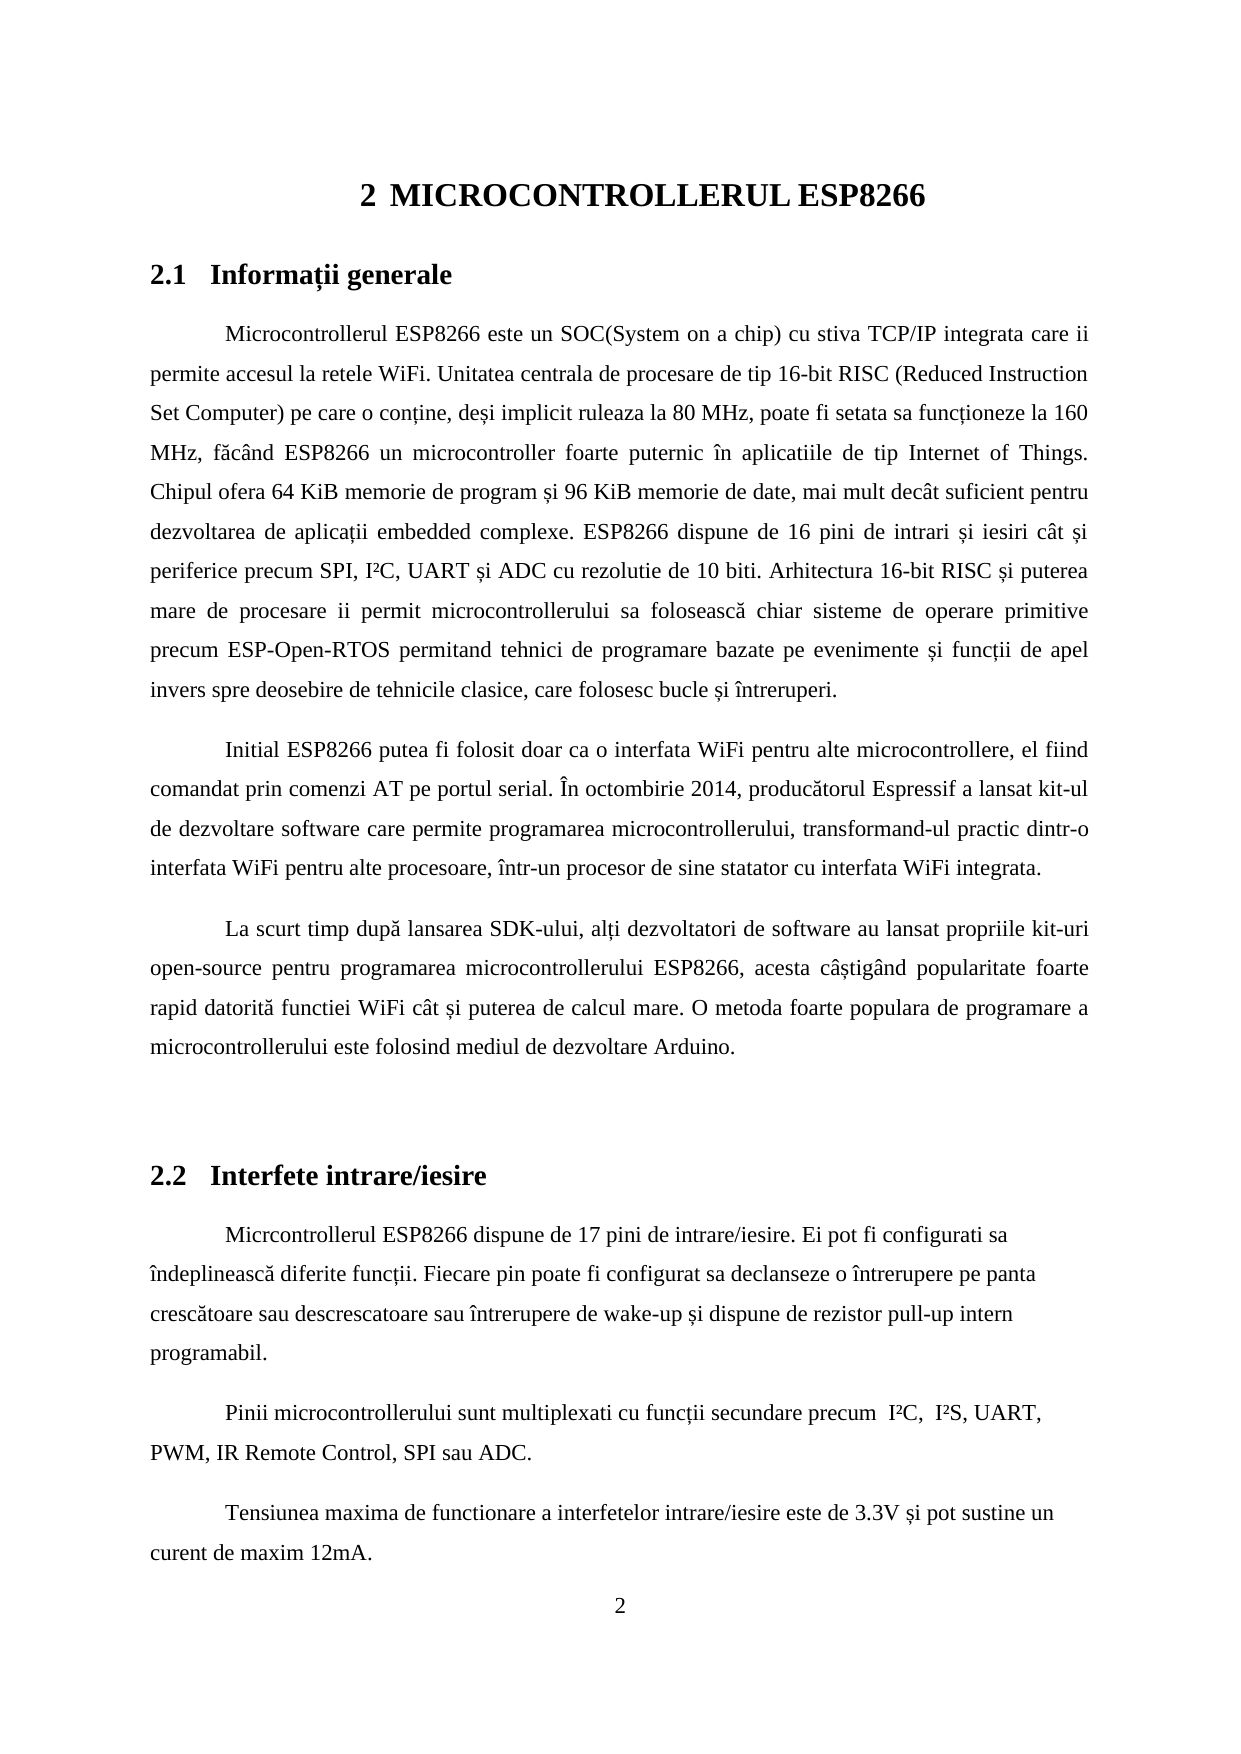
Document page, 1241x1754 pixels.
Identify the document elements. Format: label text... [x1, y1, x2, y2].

text Micrcontrollerul ESP8266 dispune de 17 pini de intrare/iesire. Ei pot fi configurati sa îndeplinească diferite funcții. Fiecare pin poate fi configurat sa declanseze o întrerupere pe panta crescătoare sau descrescatoare sau întrerupere de wake-up și dispune de rezistor pull-up intern programabil. [150, 1221, 1090, 1366]
text Initial ESP8266 putea fi folosit doar ca o interfata WiFi pentru alte microcontrollere, el fiind comandat prin comenzi AT pe portul serial. În octombirie 2014, producătorul Espressif a lansat kit-ul de dezvoltare software care permite programarea microcontrollerului, transformand-ul practic dintr-o interfata WiFi pentru alte procesoare, într-un procesor de sine statator cu interfata WiFi integrata. [150, 736, 1090, 881]
subtitle Interfete intrare/iesire [150, 1158, 1090, 1191]
text Microcontrollerul ESP8266 este un SOC(System on a chip) cu stiva TCP/IP integrata care ii permite accesul la retele WiFi. Unitatea centrala de procesare de tip 16-bit RISC (Reduced Instruction Set Computer) pe care o conține, deși implicit ruleaza la 80 MHz, poate fi setata sa funcționeze la 160 MHz, făcând ESP8266 un microcontroller foarte puternic în aplicatiile de tip Internet of Things. Chipul ofera 64 KiB memorie de program și 96 KiB memorie de date, mai mult decât suficient pentru dezvoltarea de aplicații embedded complexe. ESP8266 dispune de 16 pini de intrari și iesiri cât și periferice precum SPI, I²C, UART și ADC cu rezolutie de 10 biti. Arhitectura 16-bit RISC și puterea mare de procesare ii permit microcontrollerului sa folosească chiar sisteme de operare primitive precum ESP-Open-RTOS permitand tehnici de programare bazate pe evenimente și funcții de apel invers spre deosebire de tehnicile clasice, care folosesc bucle și întreruperi. [150, 320, 1090, 702]
text Tensiunea maxima de functionare a interfetelor intrare/iesire este de 3.3V și pot sustine un curent de maxim 12mA. [150, 1499, 1090, 1565]
text Pinii microcontrollerului sunt multiplexati cu funcții secundare precum I²C, I²S, UART, PWM, IR Remote Control, SPI sau ADC. [150, 1399, 1090, 1465]
subtitle MICROCONTROLLERUL ESP8266 [195, 175, 1090, 213]
subtitle Informații generale [150, 257, 1090, 291]
text La scurt timp după lansarea SDK-ului, alți dezvoltatori de software au lansat propriile kit-uri open-source pentru programarea microcontrollerului ESP8266, acesta câștigând popularitate foarte rapid datorită functiei WiFi cât și puterea de calcul mare. O metoda foarte populara de programare a microcontrollerului este folosind mediul de dezvoltare Arduino. [150, 915, 1090, 1059]
